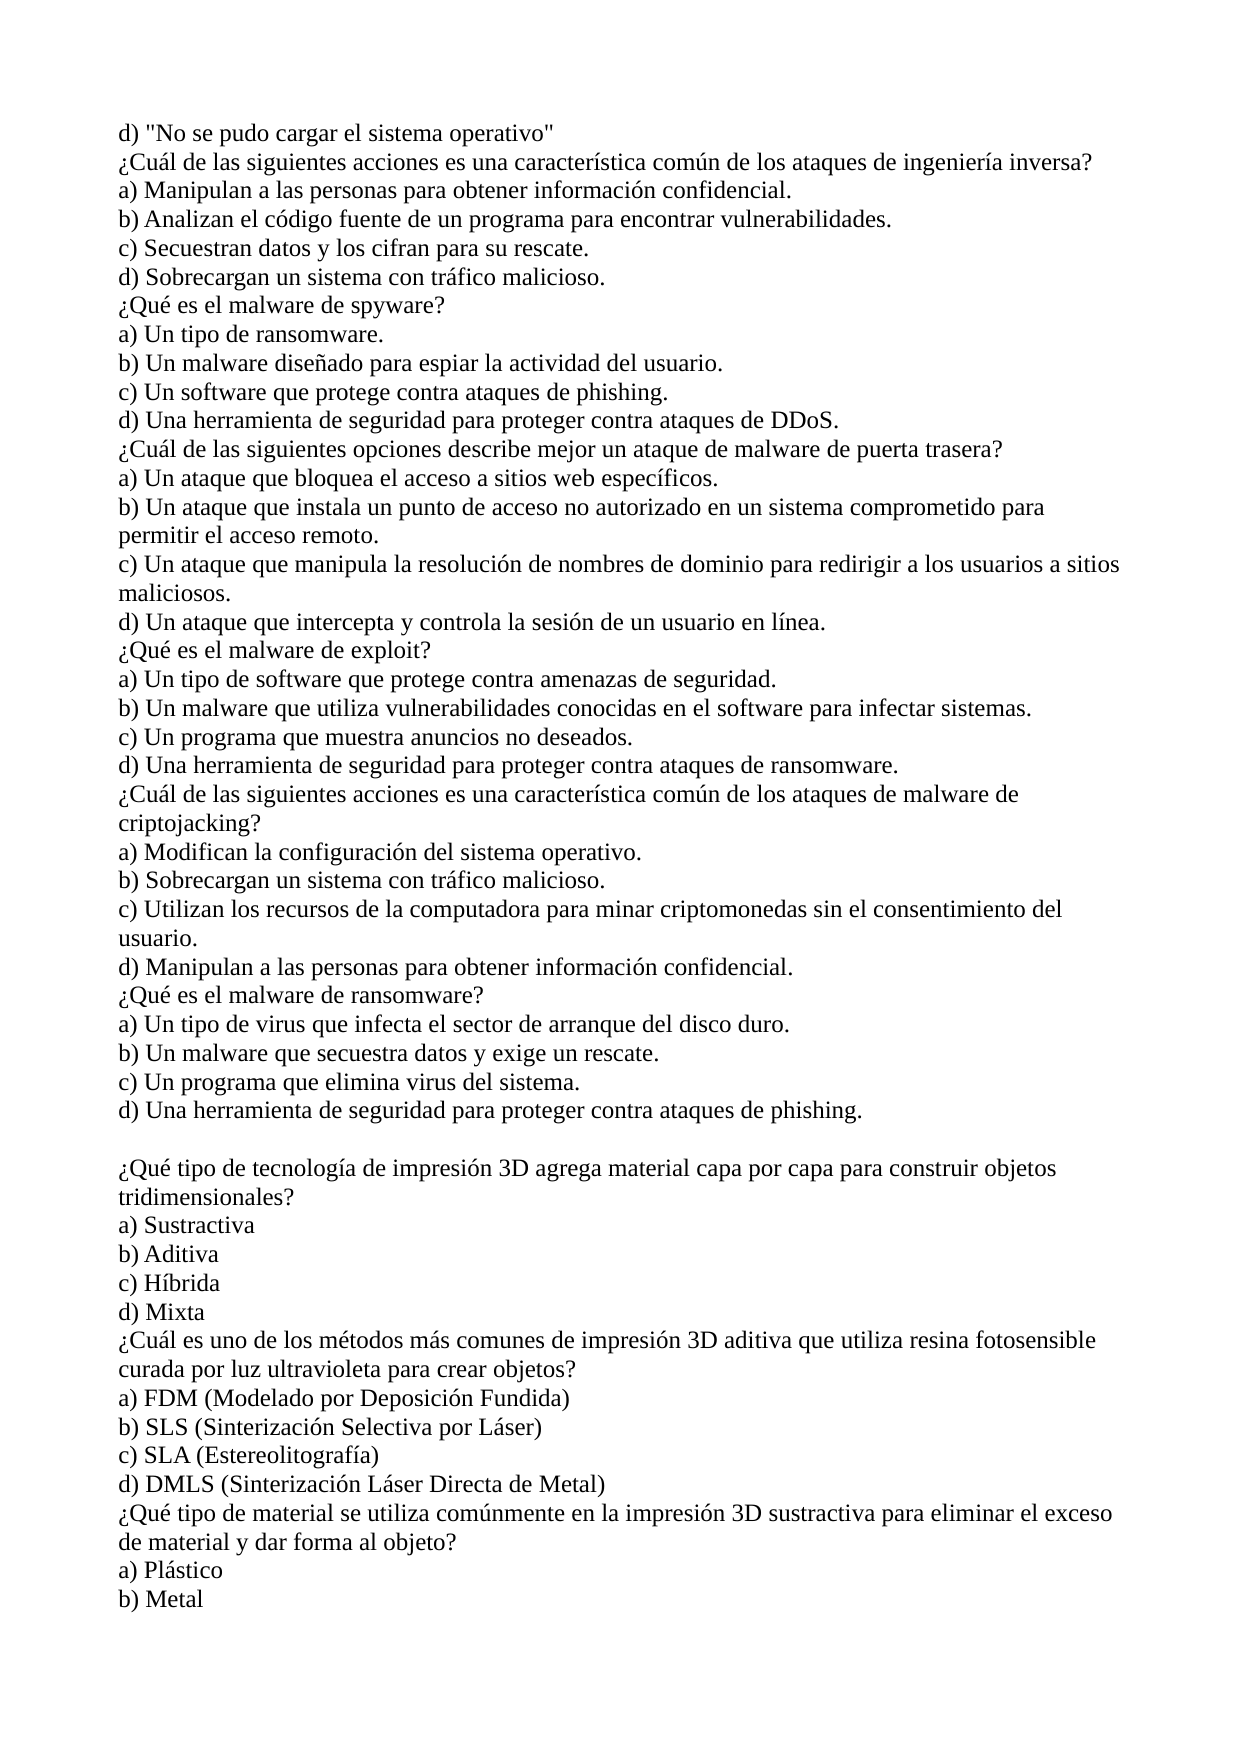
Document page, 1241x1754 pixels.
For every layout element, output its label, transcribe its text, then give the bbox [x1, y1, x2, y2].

text ¿Qué es el malware de ransomware? [118, 981, 1122, 1009]
text d) Una herramienta de seguridad para proteger contra ataques de DDoS. [118, 406, 1122, 434]
text c) Un programa que muestra anuncios no deseados. [118, 722, 1122, 751]
text b) Un malware diseñado para espiar la actividad del usuario. [118, 348, 1122, 377]
text d) Un ataque que intercepta y controla la sesión de un usuario en línea. [118, 607, 1122, 636]
text a) Un tipo de software que protege contra amenazas de seguridad. [118, 664, 1122, 693]
text c) Un software que protege contra ataques de phishing. [118, 377, 1122, 406]
text a) FDM (Modelado por Deposición Fundida) [118, 1383, 1122, 1412]
text ¿Qué tipo de tecnología de impresión 3D agrega material capa por capa para construir objetos tridimensionales? [118, 1153, 1122, 1211]
text c) Utilizan los recursos de la computadora para minar criptomonedas sin el consentimiento del usuario. [118, 894, 1122, 952]
text c) Un ataque que manipula la resolución de nombres de dominio para redirigir a los usuarios a sitios maliciosos. [118, 549, 1122, 607]
text a) Modifican la configuración del sistema operativo. [118, 837, 1122, 866]
text c) Un programa que elimina virus del sistema. [118, 1067, 1122, 1096]
text c) Secuestran datos y los cifran para su rescate. [118, 233, 1122, 262]
text d) Manipulan a las personas para obtener información confidencial. [118, 952, 1122, 981]
text b) Un ataque que instala un punto de acceso no autorizado en un sistema comprometido para permitir el acceso remoto. [118, 492, 1122, 549]
text ¿Cuál es uno de los métodos más comunes de impresión 3D aditiva que utiliza resina fotosensible curada por luz ultravioleta para crear objetos? [118, 1326, 1122, 1383]
text b) Un malware que utiliza vulnerabilidades conocidas en el software para infectar sistemas. [118, 693, 1122, 722]
text b) Sobrecargan un sistema con tráfico malicioso. [118, 866, 1122, 894]
text ¿Qué es el malware de exploit? [118, 636, 1122, 664]
text b) Metal [118, 1584, 1122, 1613]
text a) Sustractiva [118, 1211, 1122, 1239]
text d) Sobrecargan un sistema con tráfico malicioso. [118, 262, 1122, 291]
text b) Aditiva [118, 1239, 1122, 1268]
text a) Un ataque que bloquea el acceso a sitios web específicos. [118, 463, 1122, 492]
text d) Mixta [118, 1297, 1122, 1326]
text ¿Qué es el malware de spyware? [118, 291, 1122, 319]
text d) DMLS (Sinterización Láser Directa de Metal) [118, 1469, 1122, 1498]
text c) SLA (Estereolitografía) [118, 1441, 1122, 1469]
text ¿Qué tipo de material se utiliza comúnmente en la impresión 3D sustractiva para eliminar el exceso de material y dar forma al objeto? [118, 1498, 1122, 1556]
text a) Manipulan a las personas para obtener información confidencial. [118, 176, 1122, 204]
text ¿Cuál de las siguientes acciones es una característica común de los ataques de ingeniería inversa? [118, 147, 1122, 176]
text ¿Cuál de las siguientes acciones es una característica común de los ataques de malware de criptojacking? [118, 779, 1122, 837]
text a) Un tipo de virus que infecta el sector de arranque del disco duro. [118, 1009, 1122, 1038]
text d) "No se pudo cargar el sistema operativo" [118, 118, 1122, 147]
text a) Un tipo de ransomware. [118, 319, 1122, 348]
text a) Plástico [118, 1556, 1122, 1584]
text b) SLS (Sinterización Selectiva por Láser) [118, 1412, 1122, 1441]
text d) Una herramienta de seguridad para proteger contra ataques de ransomware. [118, 751, 1122, 779]
text d) Una herramienta de seguridad para proteger contra ataques de phishing. [118, 1096, 1122, 1124]
text b) Analizan el código fuente de un programa para encontrar vulnerabilidades. [118, 204, 1122, 233]
text b) Un malware que secuestra datos y exige un rescate. [118, 1038, 1122, 1067]
text c) Híbrida [118, 1268, 1122, 1297]
text ¿Cuál de las siguientes opciones describe mejor un ataque de malware de puerta trasera? [118, 434, 1122, 463]
